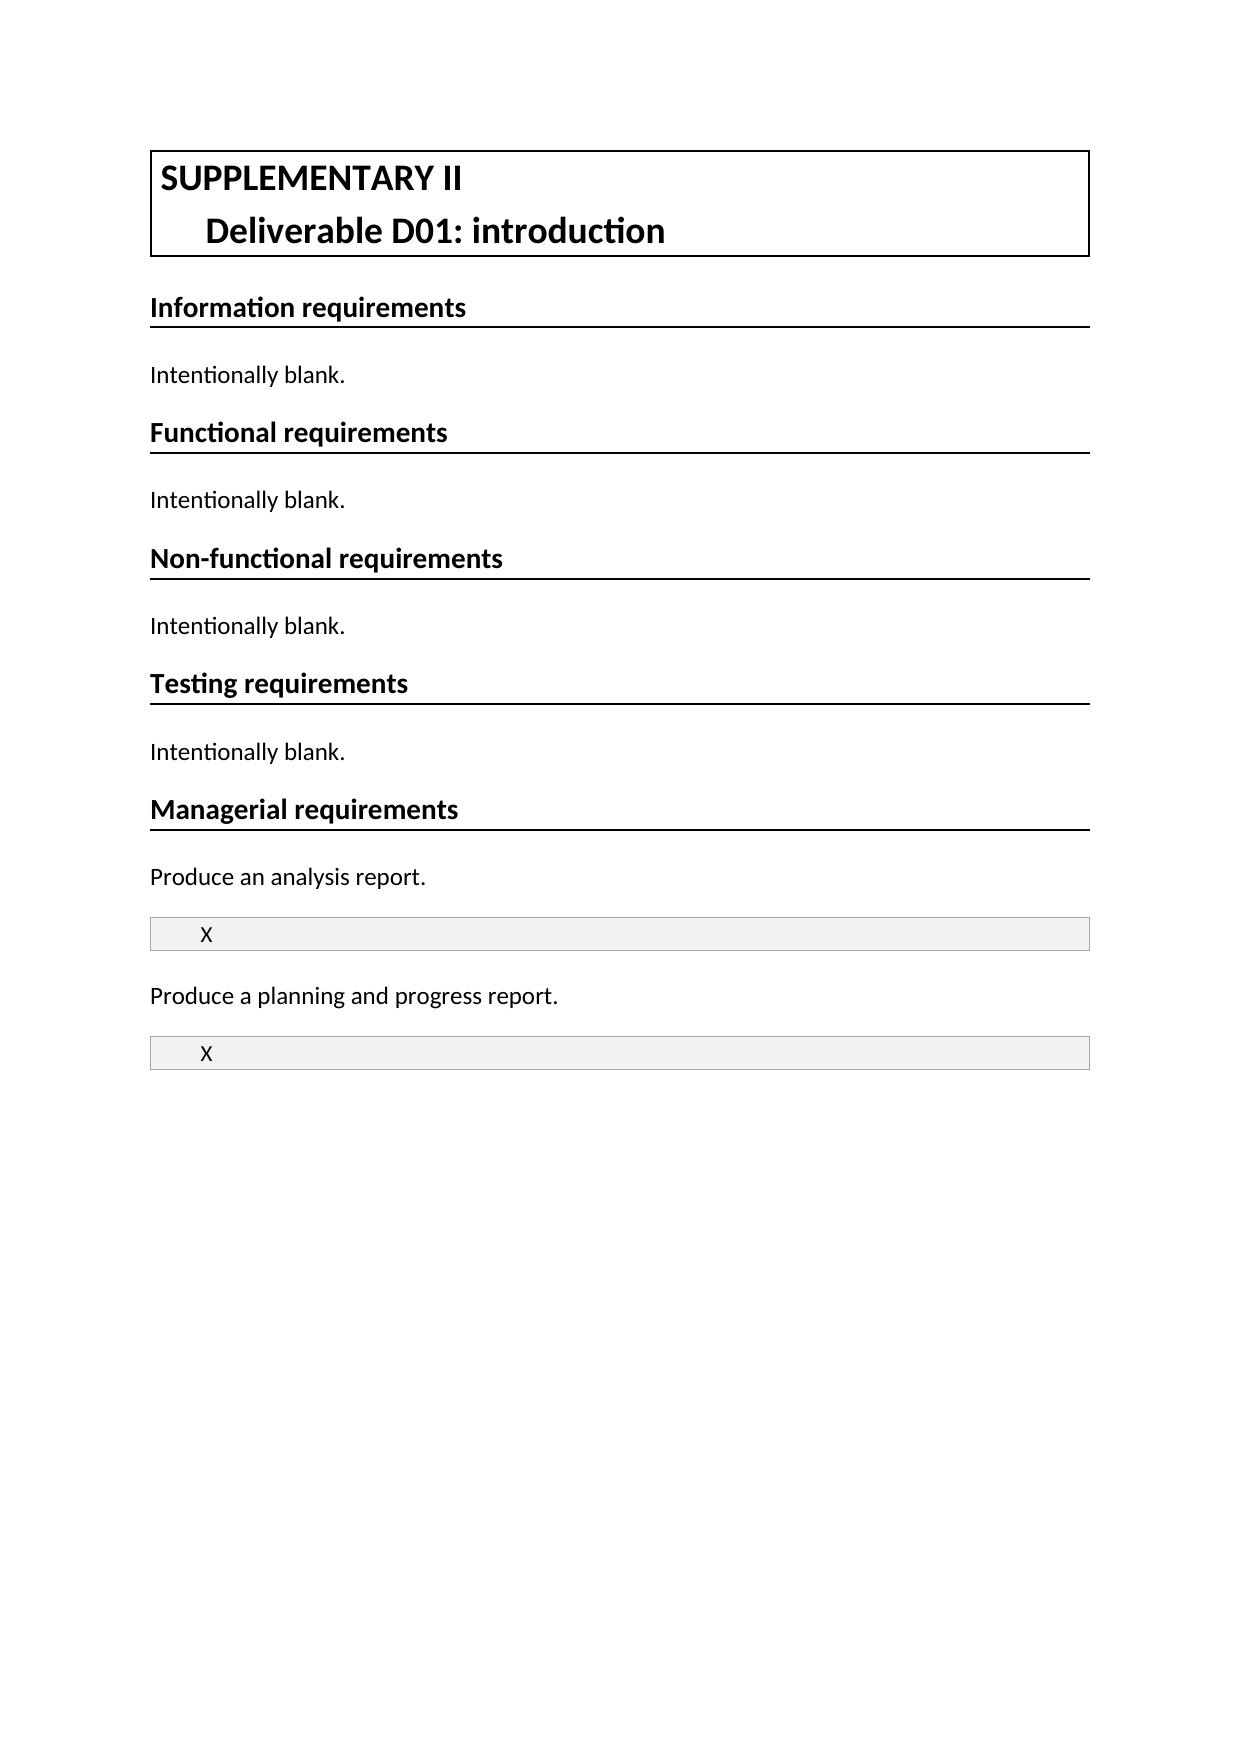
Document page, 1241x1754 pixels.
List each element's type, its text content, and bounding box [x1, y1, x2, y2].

text Produce an analysis report. [150, 861, 1090, 892]
text Intentionally blank. [150, 359, 1090, 389]
text Produce a planning and progress report. [150, 980, 1090, 1011]
subtitle SUPPLEMENTARY II Deliverable D01: introduction [152, 152, 1088, 255]
subtitle Information requirements [150, 289, 1090, 326]
text X [151, 1037, 1089, 1069]
subtitle Non-functional requirements [150, 540, 1090, 578]
subtitle Functional requirements [150, 414, 1090, 452]
text Intentionally blank. [150, 736, 1090, 766]
text X [151, 918, 1089, 950]
text Intentionally blank. [150, 610, 1090, 641]
subtitle Managerial requirements [150, 791, 1090, 829]
subtitle Testing requirements [150, 666, 1090, 703]
text Intentionally blank. [150, 484, 1090, 515]
